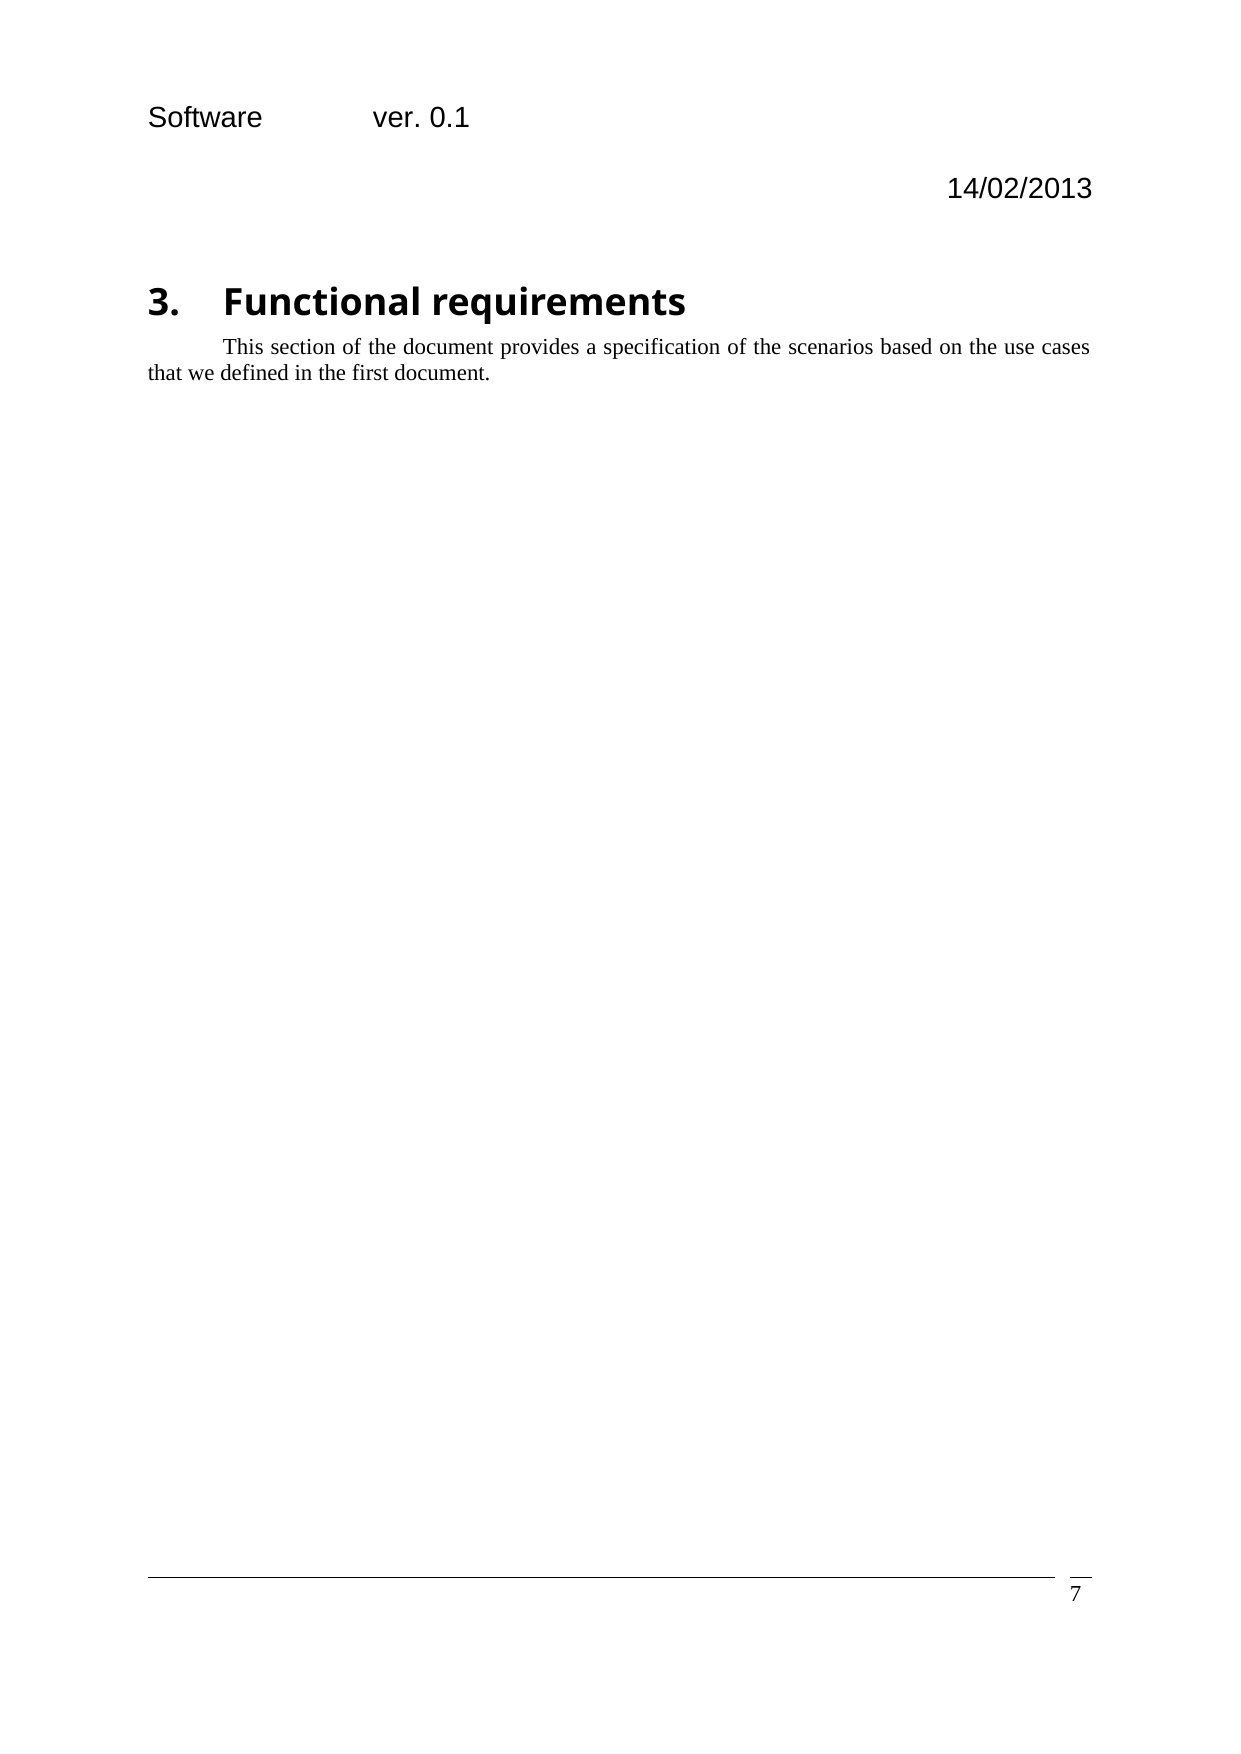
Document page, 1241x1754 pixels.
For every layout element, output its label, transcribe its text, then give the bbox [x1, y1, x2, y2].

subtitle Functional requirements [148, 276, 1092, 327]
text This section of the document provides a specification of the scenarios based on the use cases that we defined in the first document. [148, 333, 1092, 386]
